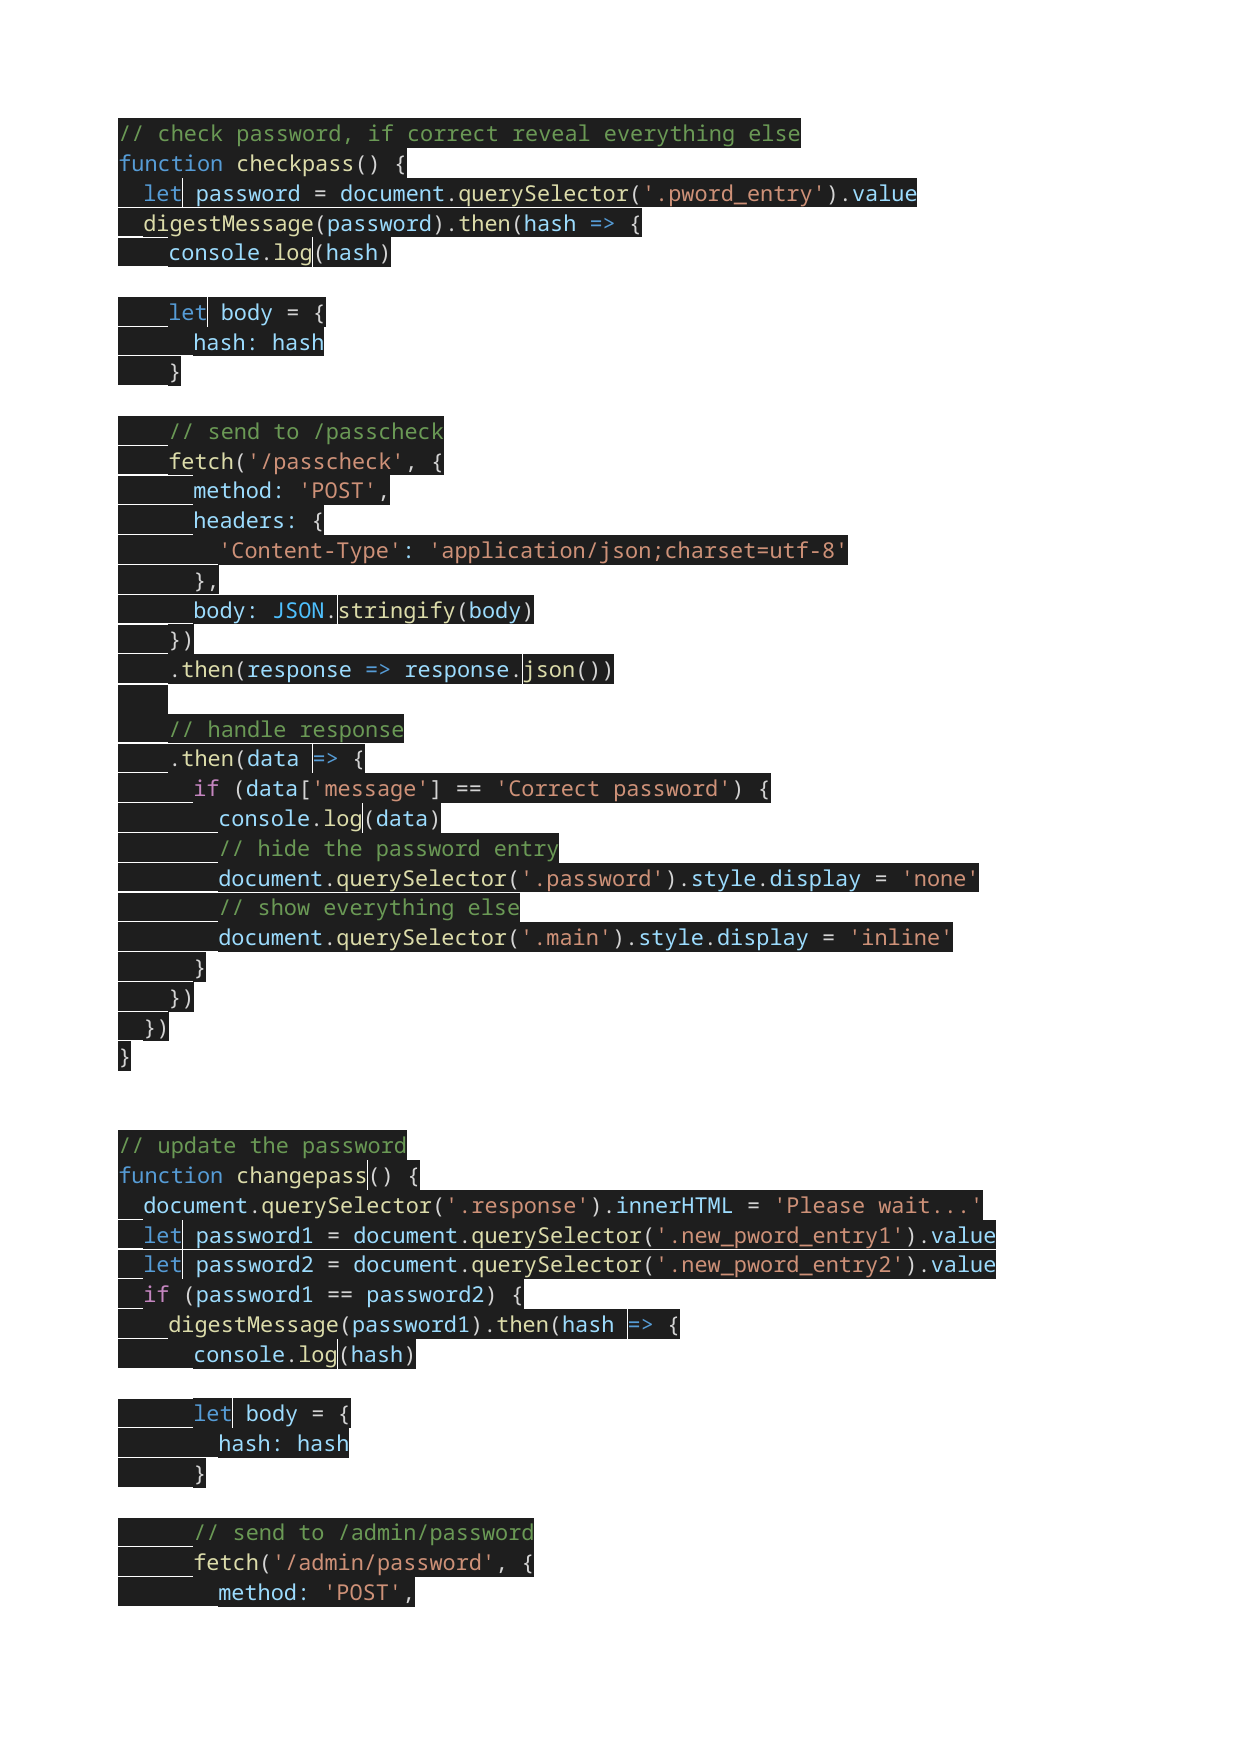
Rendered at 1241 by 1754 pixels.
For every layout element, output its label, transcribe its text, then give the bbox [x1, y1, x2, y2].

text hash: hash [118, 327, 1122, 356]
text function changepass() { [118, 1160, 1122, 1190]
text // check password, if correct reveal everything else [118, 118, 1122, 148]
text }) [118, 1012, 1122, 1041]
text }, [118, 565, 1122, 594]
text } [118, 1041, 1122, 1071]
text // hide the password entry [118, 833, 1122, 863]
text body: JSON.stringify(body) [118, 594, 1122, 624]
text if (password1 == password2) { [118, 1279, 1122, 1309]
text 'Content-Type': 'application/json;charset=utf-8' [118, 535, 1122, 565]
text if (data['message'] == 'Correct password') { [118, 773, 1122, 803]
text console.log(hash) [118, 1339, 1122, 1369]
text // send to /admin/password [118, 1517, 1122, 1547]
text document.querySelector('.password').style.display = 'none' [118, 863, 1122, 892]
text document.querySelector('.response').innerHTML = 'Please wait...' [118, 1190, 1122, 1220]
text document.querySelector('.main').style.display = 'inline' [118, 922, 1122, 952]
text console.log(data) [118, 803, 1122, 833]
text let password = document.querySelector('.pword_entry').value [118, 178, 1122, 207]
text } [118, 356, 1122, 386]
text console.log(hash) [118, 237, 1122, 267]
text // show everything else [118, 892, 1122, 922]
text let password2 = document.querySelector('.new_pword_entry2').value [118, 1249, 1122, 1279]
text method: 'POST', [118, 475, 1122, 505]
text // handle response [118, 714, 1122, 743]
text function checkpass() { [118, 148, 1122, 178]
text digestMessage(password).then(hash => { [118, 207, 1122, 237]
text } [118, 952, 1122, 982]
text fetch('/passcheck', { [118, 446, 1122, 475]
text let body = { [118, 1398, 1122, 1428]
text }) [118, 624, 1122, 654]
text let password1 = document.querySelector('.new_pword_entry1').value [118, 1220, 1122, 1249]
text // update the password [118, 1130, 1122, 1160]
text } [118, 1458, 1122, 1488]
text .then(response => response.json()) [118, 654, 1122, 684]
text fetch('/admin/password', { [118, 1547, 1122, 1577]
text headers: { [118, 505, 1122, 535]
text hash: hash [118, 1428, 1122, 1458]
text // send to /passcheck [118, 416, 1122, 446]
text .then(data => { [118, 743, 1122, 773]
text digestMessage(password1).then(hash => { [118, 1309, 1122, 1339]
text let body = { [118, 297, 1122, 327]
text }) [118, 982, 1122, 1012]
text method: 'POST', [118, 1577, 1122, 1607]
